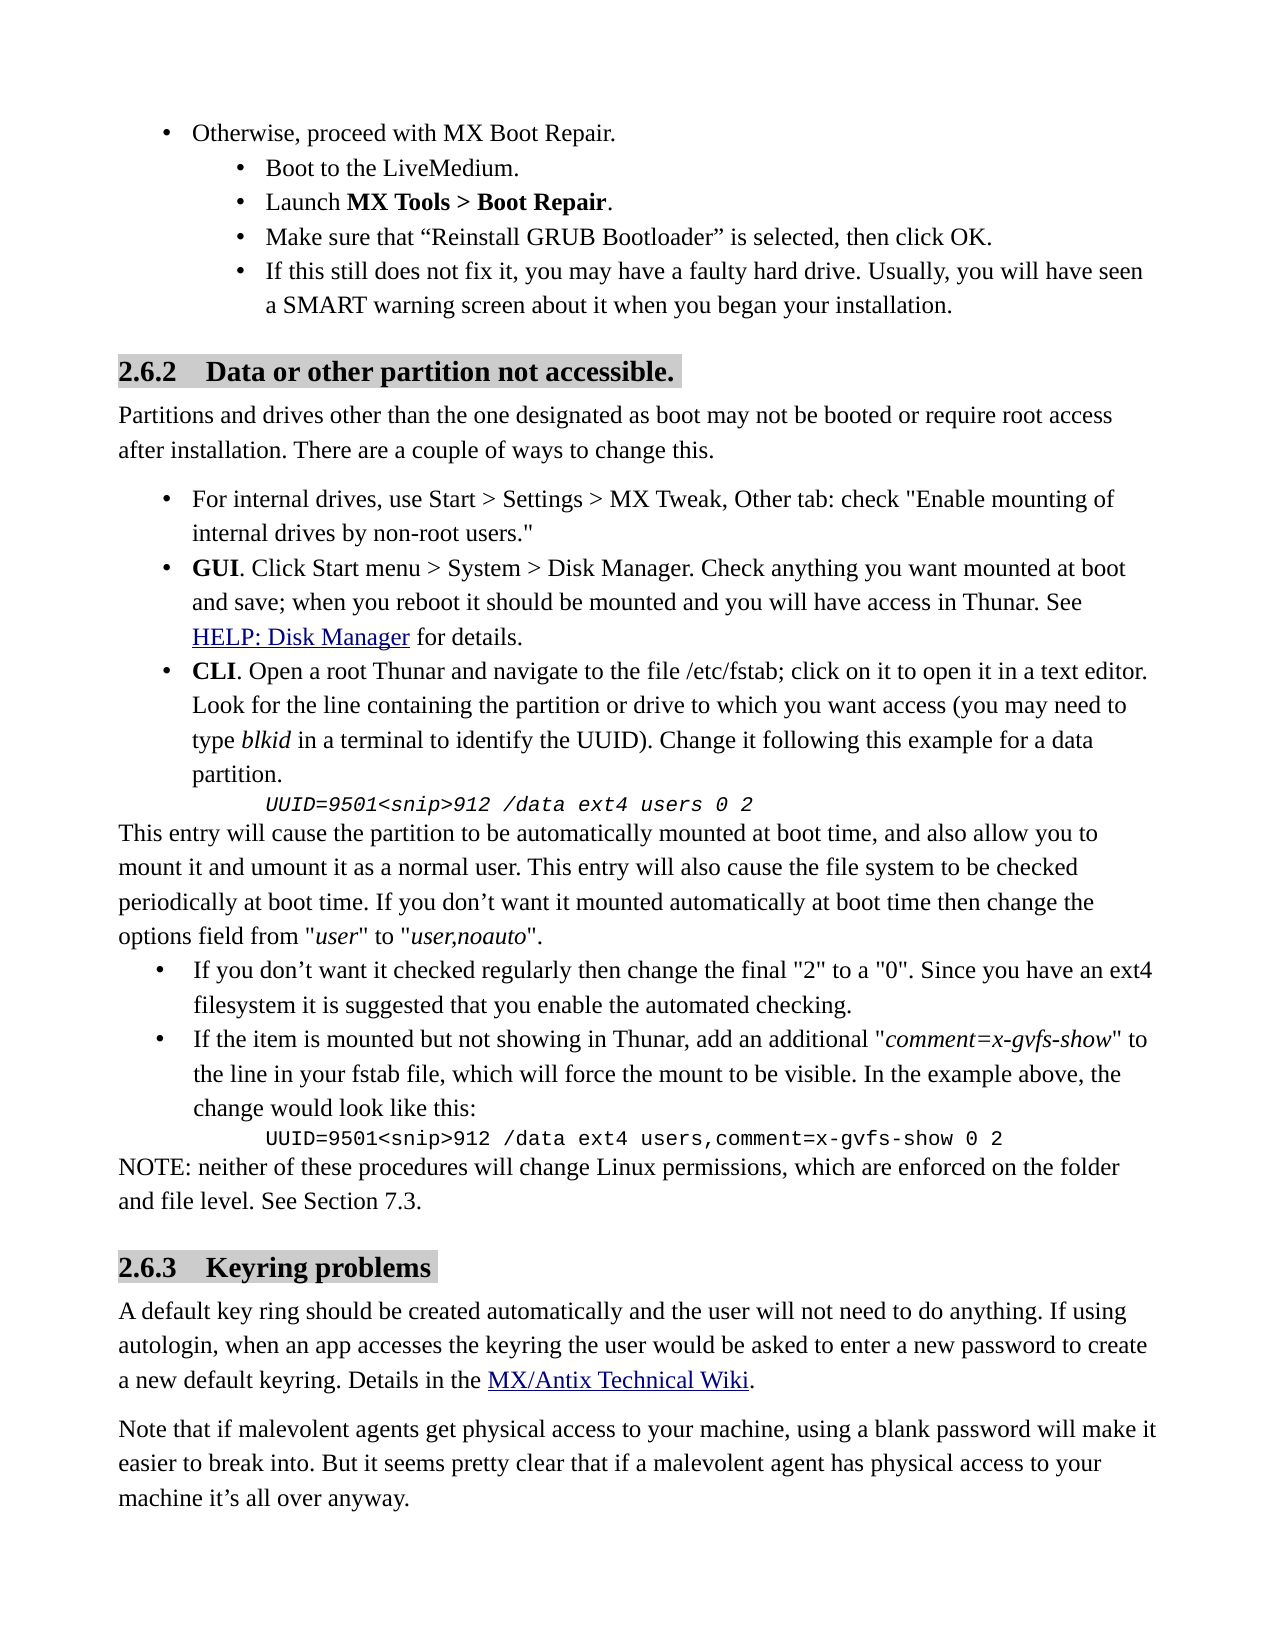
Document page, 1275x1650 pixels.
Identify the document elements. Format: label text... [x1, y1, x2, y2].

text Note that if malevolent agents get physical access to your machine, using a blank password will make it easier to break into. But it seems pretty clear that if a malevolent agent has physical access to your machine it’s all over anyway. [118, 1414, 1157, 1512]
list Launch MX Tools > Boot Repair. [236, 187, 1157, 216]
list If the item is mounted but not showing in Thunar, add an additional "comment=x-gvfs-show" to the line in your fstab file, which will force the mount to be visible. In the example above, the change would look like this: [156, 1024, 1157, 1122]
text Partitions and drives other than the one designated as boot may not be booted or require root access after installation. There are a couple of ways to change this. [118, 400, 1157, 463]
list Otherwise, proceed with MX Boot Repair. [162, 118, 1157, 147]
list For internal drives, use Start > Settings > MX Tweak, Other tab: check "Enable mounting of internal drives by non-root users." [162, 484, 1157, 547]
list Make sure that “Reinstall GRUB Bootloader” is selected, then click OK. [236, 222, 1157, 250]
subtitle 2.6.3 Keyring problems [438, 1250, 1157, 1283]
subtitle 2.6.2 Data or other partition not accessible. [682, 354, 1157, 388]
list Boot to the LiveMedium. [236, 153, 1157, 181]
list If you don’t want it checked regularly then change the final "2" to a "0". Since you have an ext4 filesystem it is suggested that you enable the automated checking. [156, 956, 1157, 1019]
text A default key ring should be created automatically and the user will not need to do anything. If using autologin, when an app accesses the keyring the user would be asked to enter a new password to create a new default keyring. Details in the MX/Antix Technical Wiki. [118, 1296, 1157, 1393]
list UUID=9501<snip>912 /data ext4 users,comment=x-gvfs-show 0 2 [236, 1128, 1157, 1152]
list UUID=9501<snip>912 /data ext4 users 0 2 [236, 794, 1157, 818]
text This entry will cause the partition to be automatically mounted at boot time, and also allow you to mount it and umount it as a normal user. This entry will also cause the file system to be checked periodically at boot time. If you don’t want it mounted automatically at boot time then change the options field from "user" to "user,noauto". [118, 818, 1157, 950]
list If this still does not fix it, you may have a faulty hard drive. Usually, you will have seen a SMART warning screen about it when you began your installation. [236, 256, 1157, 319]
list CLI. Open a root Thunar and navigate to the file /etc/fstab; click on it to open it in a text editor. Look for the line containing the partition or drive to which you want access (you may need to type blkid in a terminal to identify the UUID). Change it following this example for a data partition. [162, 656, 1157, 788]
list GUI. Click Start menu > System > Disk Manager. Check anything you want mounted at boot and save; when you reboot it should be mounted and you will have access in Thunar. See HELP: Disk Manager for details. [162, 553, 1157, 650]
text NOTE: neither of these procedures will change Linux permissions, which are enforced on the folder and file level. See Section 7.3. [118, 1152, 1157, 1215]
